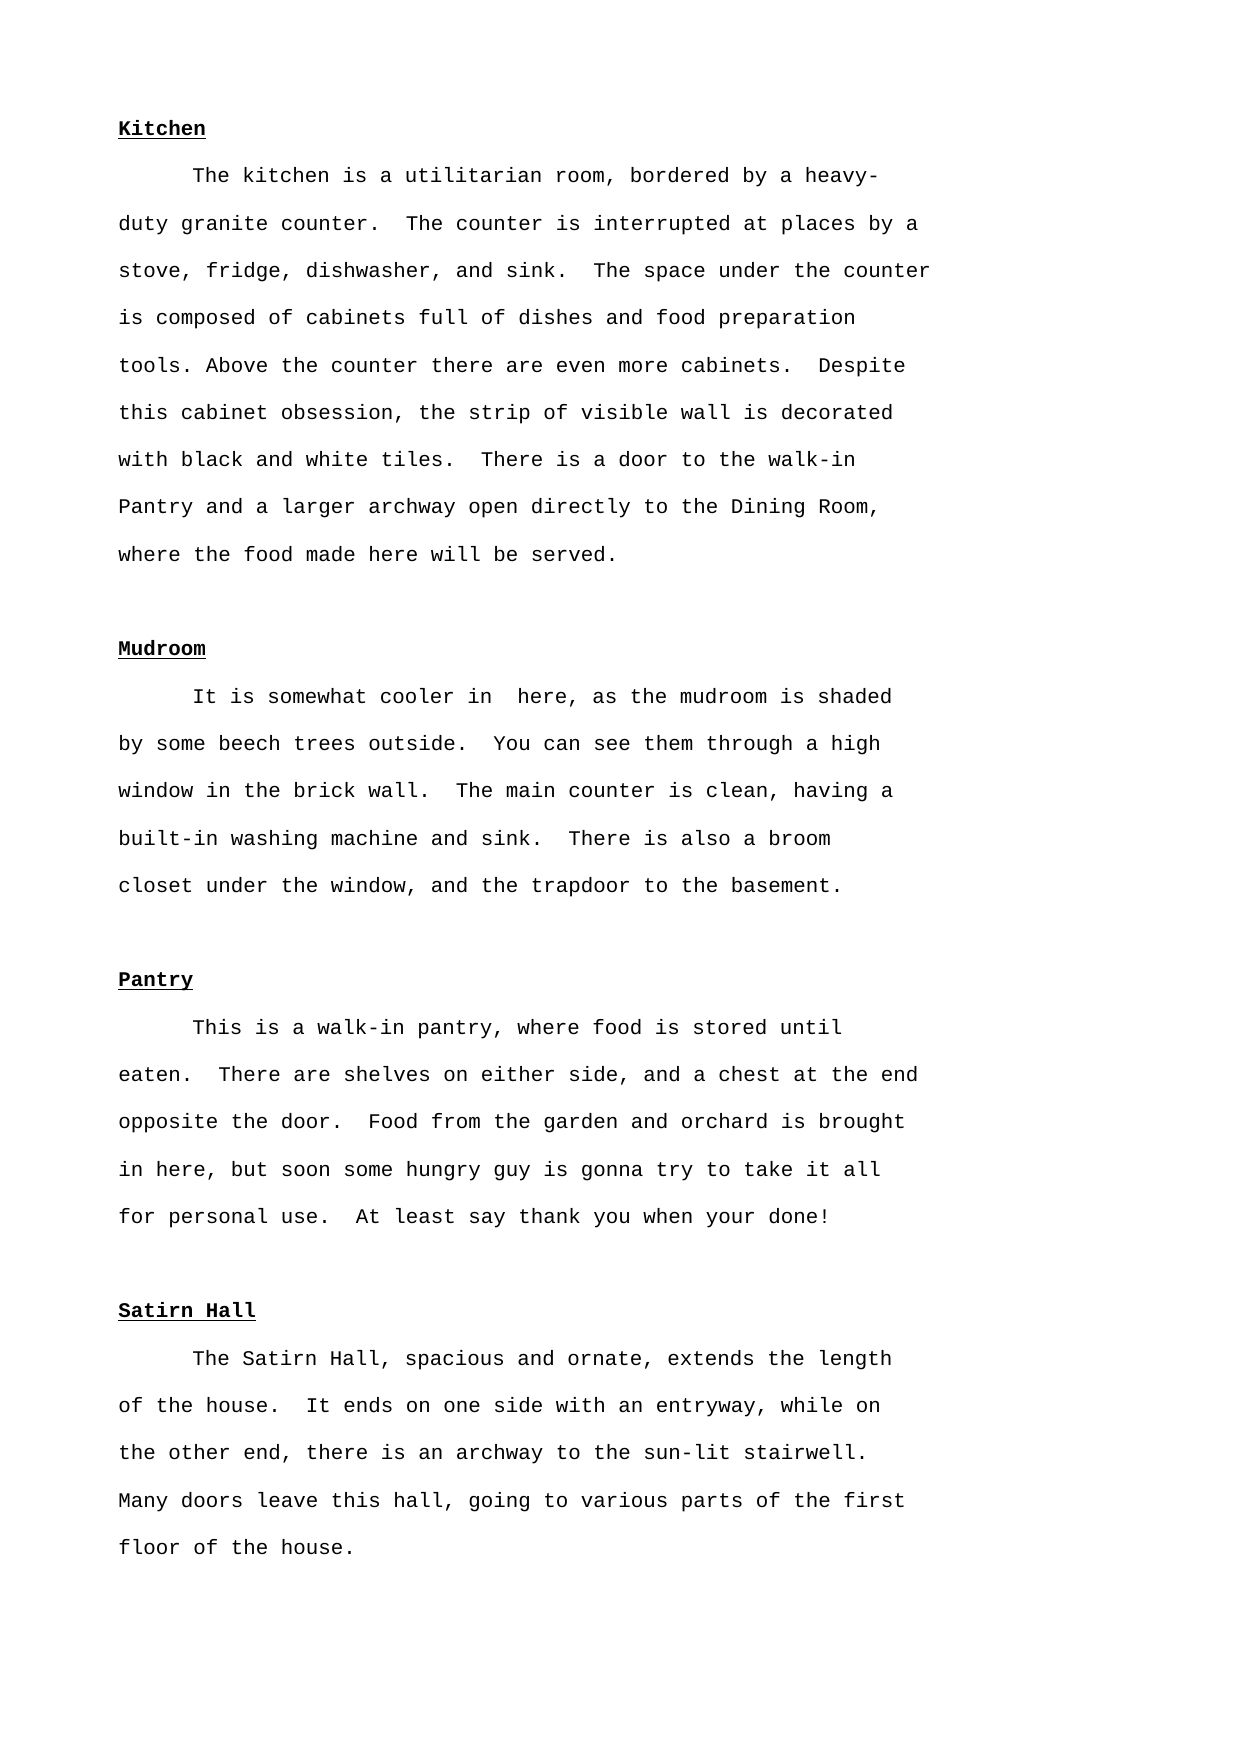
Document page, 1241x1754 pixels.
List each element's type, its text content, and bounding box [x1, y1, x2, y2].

text Pantry and a larger archway open directly to the Dining Room, [118, 496, 1122, 520]
text tools. Above the counter there are even more cabinets. Despite [118, 354, 1122, 378]
text The Satirn Hall, spacious and ornate, extends the length [118, 1348, 1122, 1371]
text Pantry [118, 969, 1122, 993]
text in here, but soon some hungry guy is gonna try to take it all [118, 1158, 1122, 1182]
text floor of the house. [118, 1537, 1122, 1561]
text Kitchen [118, 118, 1122, 142]
text Satirn Hall [118, 1300, 1122, 1324]
text opposite the door. Food from the garden and orchard is brought [118, 1111, 1122, 1135]
text Mudroom [118, 638, 1122, 662]
text of the house. It ends on one side with an entryway, while on [118, 1395, 1122, 1419]
text this cabinet obsession, the strip of visible wall is decorated [118, 402, 1122, 426]
text This is a walk-in pantry, where food is stored until [118, 1017, 1122, 1040]
text with black and white tiles. There is a door to the walk-in [118, 449, 1122, 473]
text is composed of cabinets full of dishes and food preparation [118, 307, 1122, 331]
text It is somewhat cooler in here, as the mudroom is shaded [118, 686, 1122, 709]
text eaten. There are shelves on either side, and a chest at the end [118, 1064, 1122, 1088]
text where the food made here will be served. [118, 544, 1122, 567]
text Many doors leave this hall, going to various parts of the first [118, 1489, 1122, 1513]
text for personal use. At least say thank you when your done! [118, 1206, 1122, 1229]
text duty granite counter. The counter is interrupted at places by a [118, 213, 1122, 236]
text window in the brick wall. The main counter is clean, having a [118, 780, 1122, 804]
text the other end, there is an archway to the sun-lit stairwell. [118, 1442, 1122, 1466]
text The kitchen is a utilitarian room, bordered by a heavy- [118, 165, 1122, 189]
text by some beech trees outside. You can see them through a high [118, 733, 1122, 757]
text stove, fridge, dishwasher, and sink. The space under the counter [118, 260, 1122, 284]
text built-in washing machine and sink. There is also a broom [118, 827, 1122, 851]
text closet under the window, and the trapdoor to the basement. [118, 875, 1122, 898]
